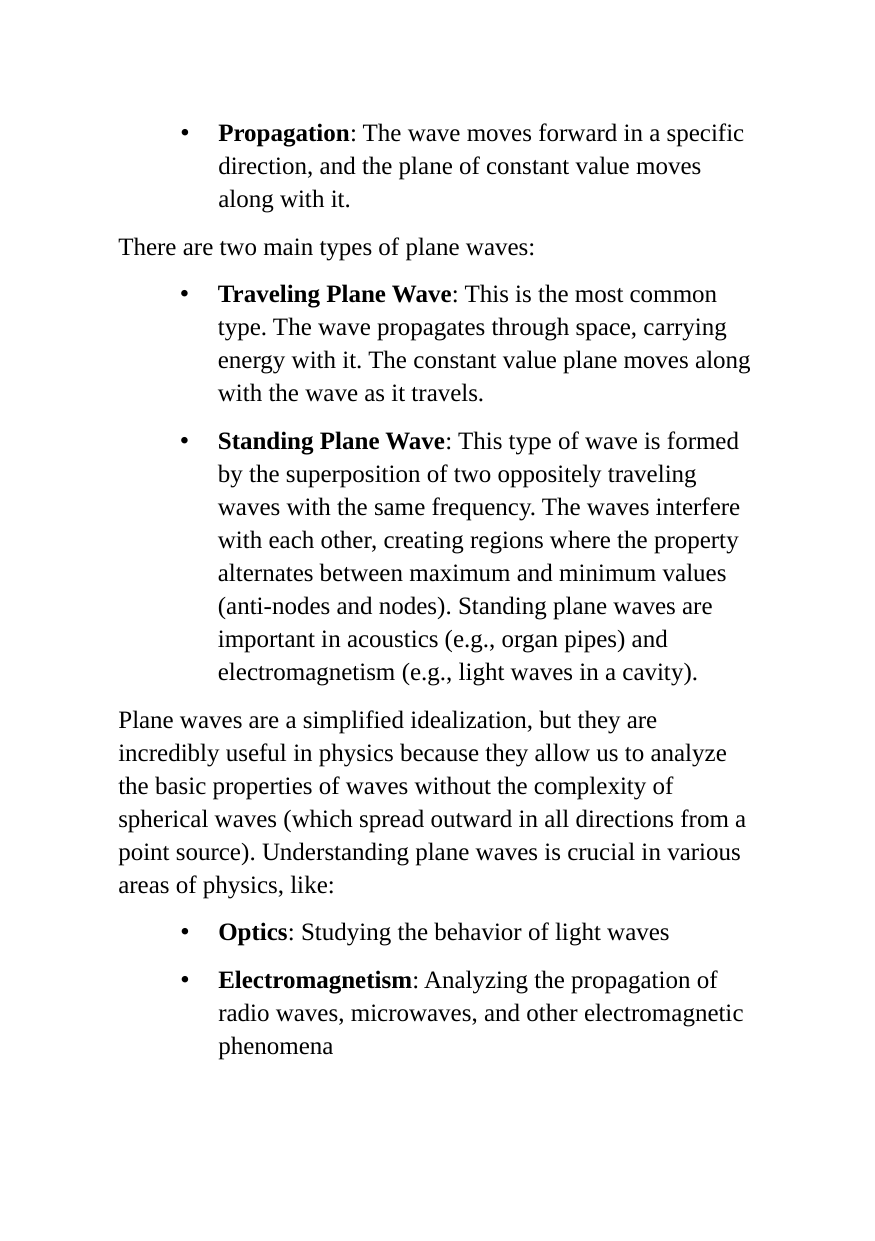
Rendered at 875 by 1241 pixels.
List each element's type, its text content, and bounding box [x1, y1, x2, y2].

list Electromagnetism: Analyzing the propagation of radio waves, microwaves, and other electromagnetic phenomena [181, 965, 756, 1060]
list Propagation: The wave moves forward in a specific direction, and the plane of constant value moves along with it. [181, 118, 756, 213]
list Optics: Studying the behavior of light waves [181, 917, 756, 946]
list Standing Plane Wave: This type of wave is formed by the superposition of two oppositely traveling waves with the same frequency. The waves interfere with each other, creating regions where the property alternates between maximum and minimum values (anti-nodes and nodes). Standing plane waves are important in acoustics (e.g., organ pipes) and electromagnetism (e.g., light waves in a cavity). [180, 426, 756, 686]
text Plane waves are a simplified idealization, but they are incredibly useful in physics because they allow us to analyze the basic properties of waves without the complexity of spherical waves (which spread outward in all directions from a point source). Understanding plane waves is crucial in various areas of physics, like: [118, 705, 756, 899]
list Traveling Plane Wave: This is the most common type. The wave propagates through space, carrying energy with it. The constant value plane moves along with the wave as it travels. [180, 279, 756, 407]
text There are two main types of plane waves: [118, 232, 756, 261]
